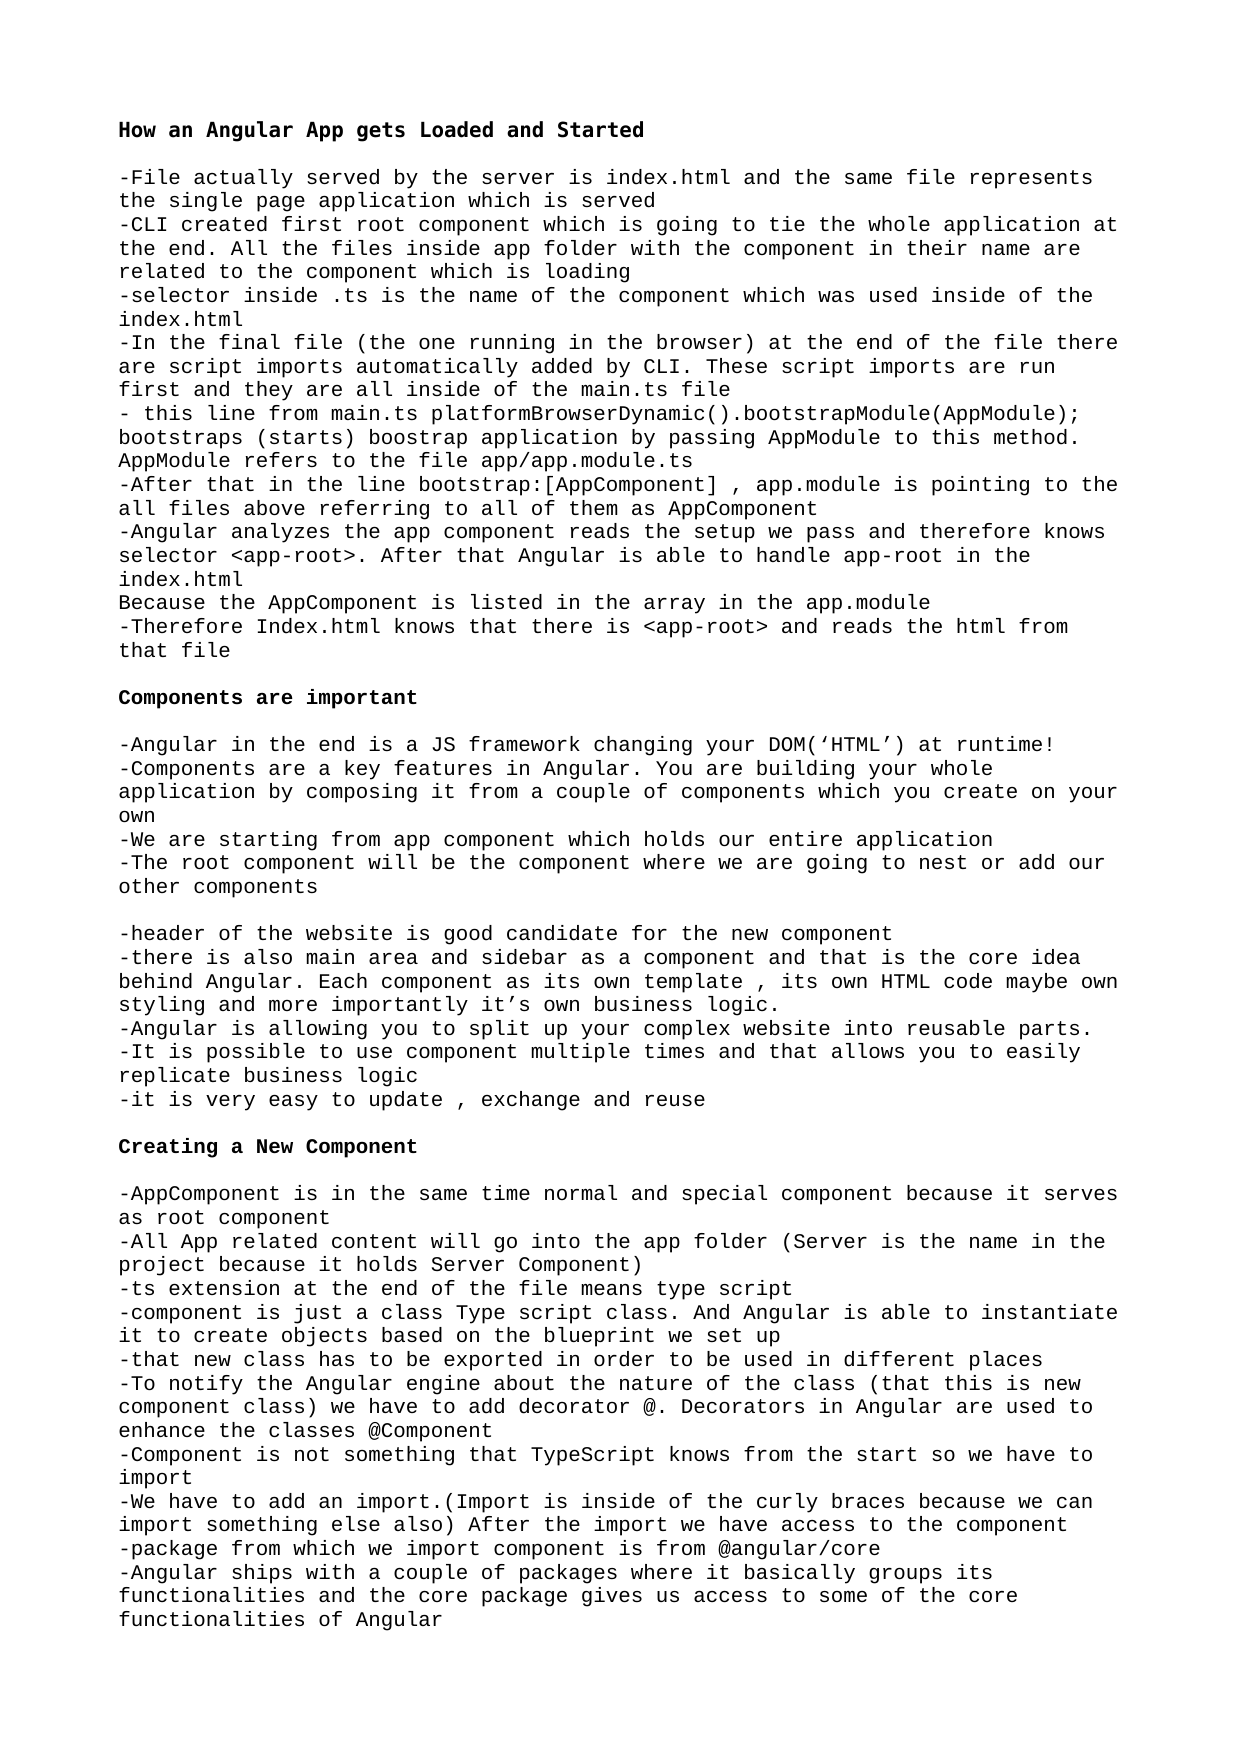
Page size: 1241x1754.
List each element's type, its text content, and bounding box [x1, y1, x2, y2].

text -ts extension at the end of the file means type script [118, 1278, 1122, 1302]
text Because the AppComponent is listed in the array in the app.module [118, 592, 1122, 616]
text -All App related content will go into the app folder (Server is the name in the project because it holds Server Component) [118, 1231, 1122, 1278]
text -Angular ships with a couple of packages where it basically groups its functionalities and the core package gives us access to some of the core functionalities of Angular [118, 1562, 1122, 1633]
text -Therefore Index.html knows that there is <app-root> and reads the html from that file [118, 616, 1122, 663]
text -The root component will be the component where we are going to nest or add our other components [118, 852, 1122, 900]
text -AppComponent is in the same time normal and special component because it serves as root component [118, 1183, 1122, 1231]
text -We are starting from app component which holds our entire application [118, 829, 1122, 852]
text -selector inside .ts is the name of the component which was used inside of the index.html [118, 285, 1122, 332]
text -package from which we import component is from @angular/core [118, 1538, 1122, 1562]
text Components are important [118, 687, 1122, 711]
text -To notify the Angular engine about the nature of the class (that this is new component class) we have to add decorator @. Decorators in Angular are used to enhance the classes @Component [118, 1373, 1122, 1443]
text -CLI created first root component which is going to tie the whole application at the end. All the files inside app folder with the component in their name are related to the component which is loading [118, 214, 1122, 285]
text Creating a New Component [118, 1136, 1122, 1160]
text -it is very easy to update , exchange and reuse [118, 1089, 1122, 1112]
text How an Angular App gets Loaded and Started [118, 118, 1122, 142]
text -In the final file (the one running in the browser) at the end of the file there are script imports automatically added by CLI. These script imports are run first and they are all inside of the main.ts file [118, 332, 1122, 403]
text -File actually served by the server is index.html and the same file represents the single page application which is served [118, 167, 1122, 214]
text -Angular is allowing you to split up your complex website into reusable parts. [118, 1018, 1122, 1042]
text -that new class has to be exported in order to be used in different places [118, 1349, 1122, 1373]
text - this line from main.ts platformBrowserDynamic().bootstrapModule(AppModule); bootstraps (starts) boostrap application by passing AppModule to this method. AppModule refers to the file app/app.module.ts [118, 403, 1122, 474]
text -Components are a key features in Angular. You are building your whole application by composing it from a couple of components which you create on your own [118, 758, 1122, 829]
text -header of the website is good candidate for the new component [118, 923, 1122, 947]
text -Angular analyzes the app component reads the setup we pass and therefore knows selector <app-root>. After that Angular is able to handle app-root in the index.html [118, 521, 1122, 592]
text -After that in the line bootstrap:[AppComponent] , app.module is pointing to the all files above referring to all of them as AppComponent [118, 474, 1122, 521]
text -component is just a class Type script class. And Angular is able to instantiate it to create objects based on the blueprint we set up [118, 1302, 1122, 1349]
text -there is also main area and sidebar as a component and that is the core idea behind Angular. Each component as its own template , its own HTML code maybe own styling and more importantly it’s own business logic. [118, 947, 1122, 1018]
text -We have to add an import.(Import is inside of the curly braces because we can import something else also) After the import we have access to the component [118, 1491, 1122, 1538]
text -Angular in the end is a JS framework changing your DOM(‘HTML’) at runtime! [118, 734, 1122, 758]
text -Component is not something that TypeScript knows from the start so we have to import [118, 1443, 1122, 1491]
text -It is possible to use component multiple times and that allows you to easily replicate business logic [118, 1042, 1122, 1089]
